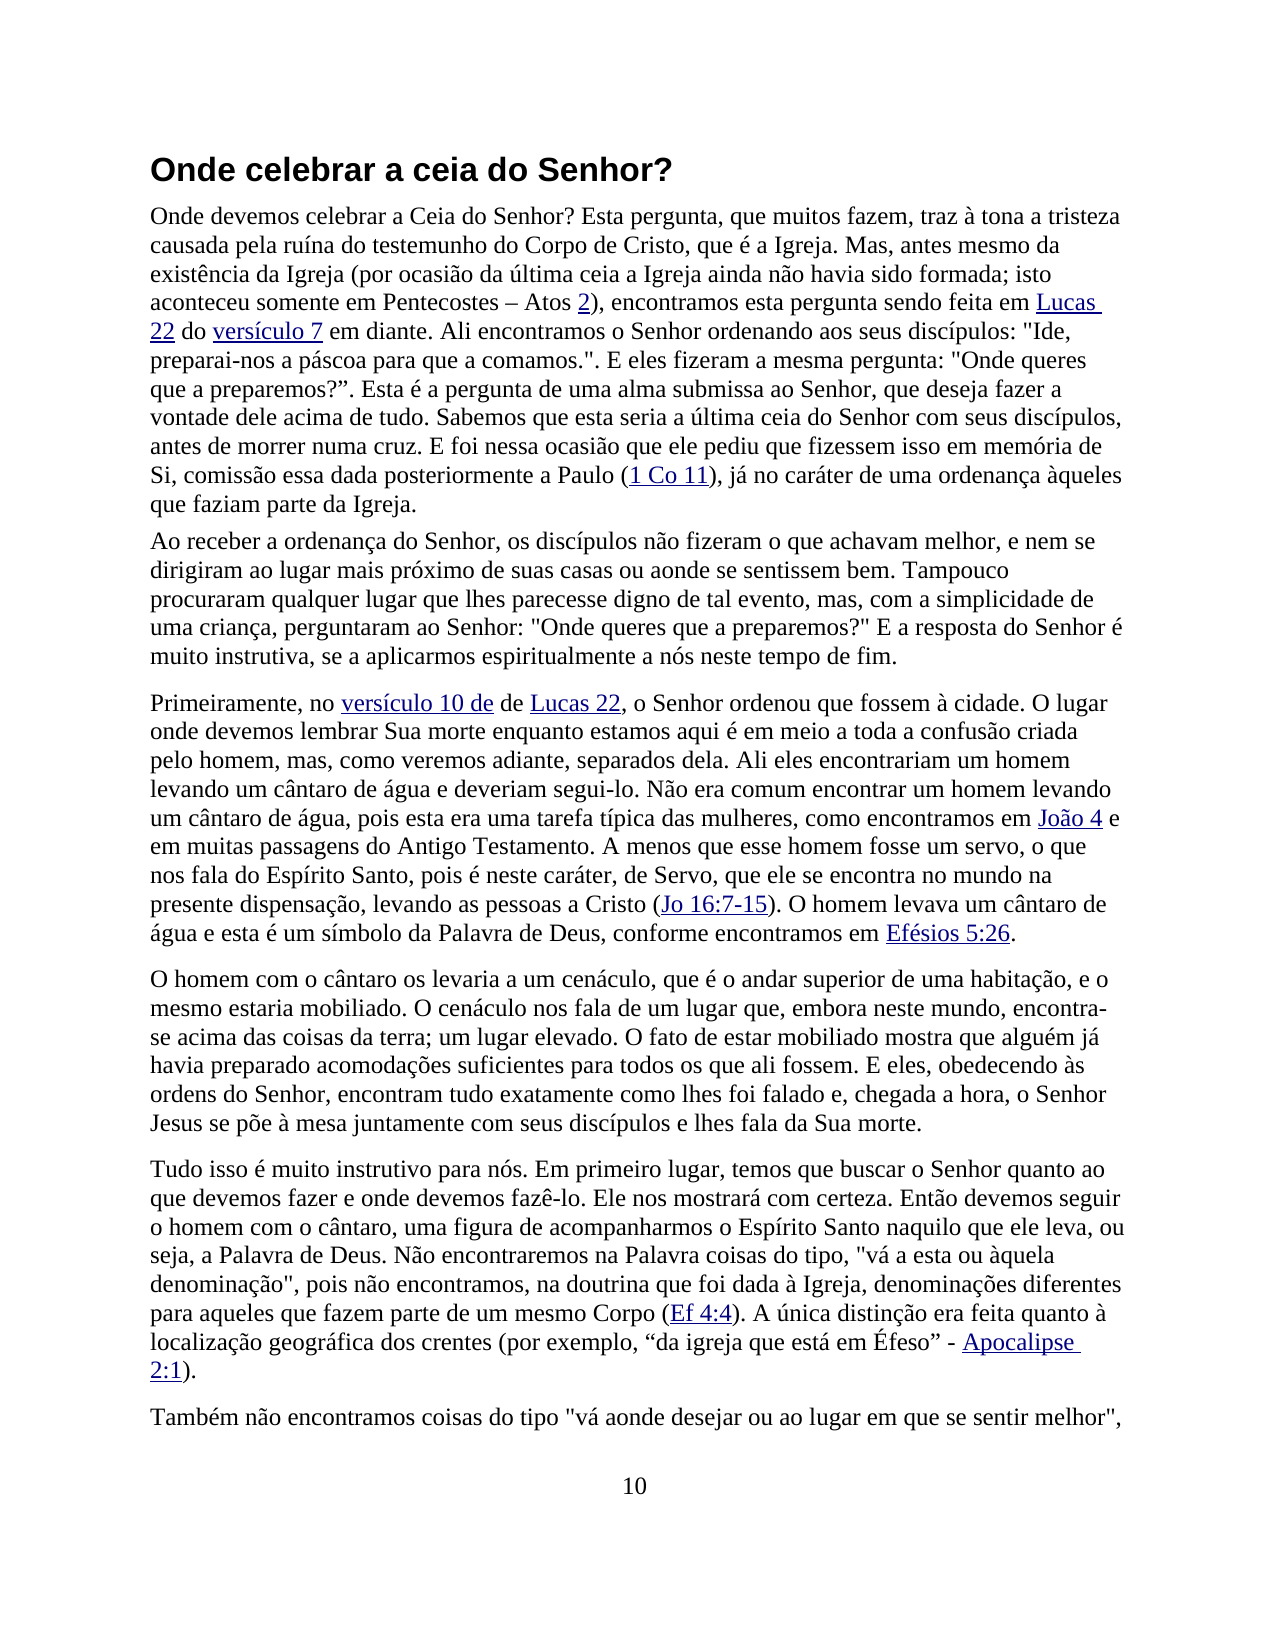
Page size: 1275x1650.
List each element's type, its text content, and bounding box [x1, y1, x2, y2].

subtitle Onde celebrar a ceia do Senhor? [150, 150, 1125, 189]
text Ao receber a ordenança do Senhor, os discípulos não fizeram o que achavam melhor, e nem se dirigiram ao lugar mais próximo de suas casas ou aonde se sentissem bem. Tampouco procuraram qualquer lugar que lhes parecesse digno de tal evento, mas, com a simplicidade de uma criança, perguntaram ao Senhor: "Onde queres que a preparemos?" E a resposta do Senhor é muito instrutiva, se a aplicarmos espiritualmente a nós neste tempo de fim. [150, 526, 1125, 670]
text Também não encontramos coisas do tipo "vá aonde desejar ou ao lugar em que se sentir melhor", [150, 1402, 1125, 1431]
text O homem com o cântaro os levaria a um cenáculo, que é o andar superior de uma habitação, e o mesmo estaria mobiliado. O cenáculo nos fala de um lugar que, embora neste mundo, encontra-se acima das coisas da terra; um lugar elevado. O fato de estar mobiliado mostra que alguém já havia preparado acomodações suficientes para todos os que ali fossem. E eles, obedecendo às ordens do Senhor, encontram tudo exatamente como lhes foi falado e, chegada a hora, o Senhor Jesus se põe à mesa juntamente com seus discípulos e lhes fala da Sua morte. [150, 964, 1125, 1137]
text Onde devemos celebrar a Ceia do Senhor? Esta pergunta, que muitos fazem, traz à tona a tristeza causada pela ruína do testemunho do Corpo de Cristo, que é a Igreja. Mas, antes mesmo da existência da Igreja (por ocasião da última ceia a Igreja ainda não havia sido formada; isto aconteceu somente em Pentecostes – Atos 2), encontramos esta pergunta sendo feita em Lucas 22 do versículo 7 em diante. Ali encontramos o Senhor ordenando aos seus discípulos: "Ide, preparai-nos a páscoa para que a comamos.". E eles fizeram a mesma pergunta: "Onde queres que a preparemos?”. Esta é a pergunta de uma alma submissa ao Senhor, que deseja fazer a vontade dele acima de tudo. Sabemos que esta seria a última ceia do Senhor com seus discípulos, antes de morrer numa cruz. E foi nessa ocasião que ele pediu que fizessem isso em memória de Si, comissão essa dada posteriormente a Paulo (1 Co 11), já no caráter de uma ordenança àqueles que faziam parte da Igreja. [150, 201, 1125, 517]
text Tudo isso é muito instrutivo para nós. Em primeiro lugar, temos que buscar o Senhor quanto ao que devemos fazer e onde devemos fazê-lo. Ele nos mostrará com certeza. Então devemos seguir o homem com o cântaro, uma figura de acompanharmos o Espírito Santo naquilo que ele leva, ou seja, a Palavra de Deus. Não encontraremos na Palavra coisas do tipo, "vá a esta ou àquela denominação", pois não encontramos, na doutrina que foi dada à Igreja, denominações diferentes para aqueles que fazem parte de um mesmo Corpo (Ef 4:4). A única distinção era feita quanto à localização geográfica dos crentes (por exemplo, “da igreja que está em Éfeso” - Apocalipse 2:1). [150, 1154, 1125, 1384]
text Primeiramente, no versículo 10 de de Lucas 22, o Senhor ordenou que fossem à cidade. O lugar onde devemos lembrar Sua morte enquanto estamos aqui é em meio a toda a confusão criada pelo homem, mas, como veremos adiante, separados dela. Ali eles encontrariam um homem levando um cântaro de água e deveriam segui-lo. Não era comum encontrar um homem levando um cântaro de água, pois esta era uma tarefa típica das mulheres, como encontramos em João 4 e em muitas passagens do Antigo Testamento. A menos que esse homem fosse um servo, o que nos fala do Espírito Santo, pois é neste caráter, de Servo, que ele se encontra no mundo na presente dispensação, levando as pessoas a Cristo (Jo 16:7-15). O homem levava um cântaro de água e esta é um símbolo da Palavra de Deus, conforme encontramos em Efésios 5:26. [150, 688, 1125, 946]
